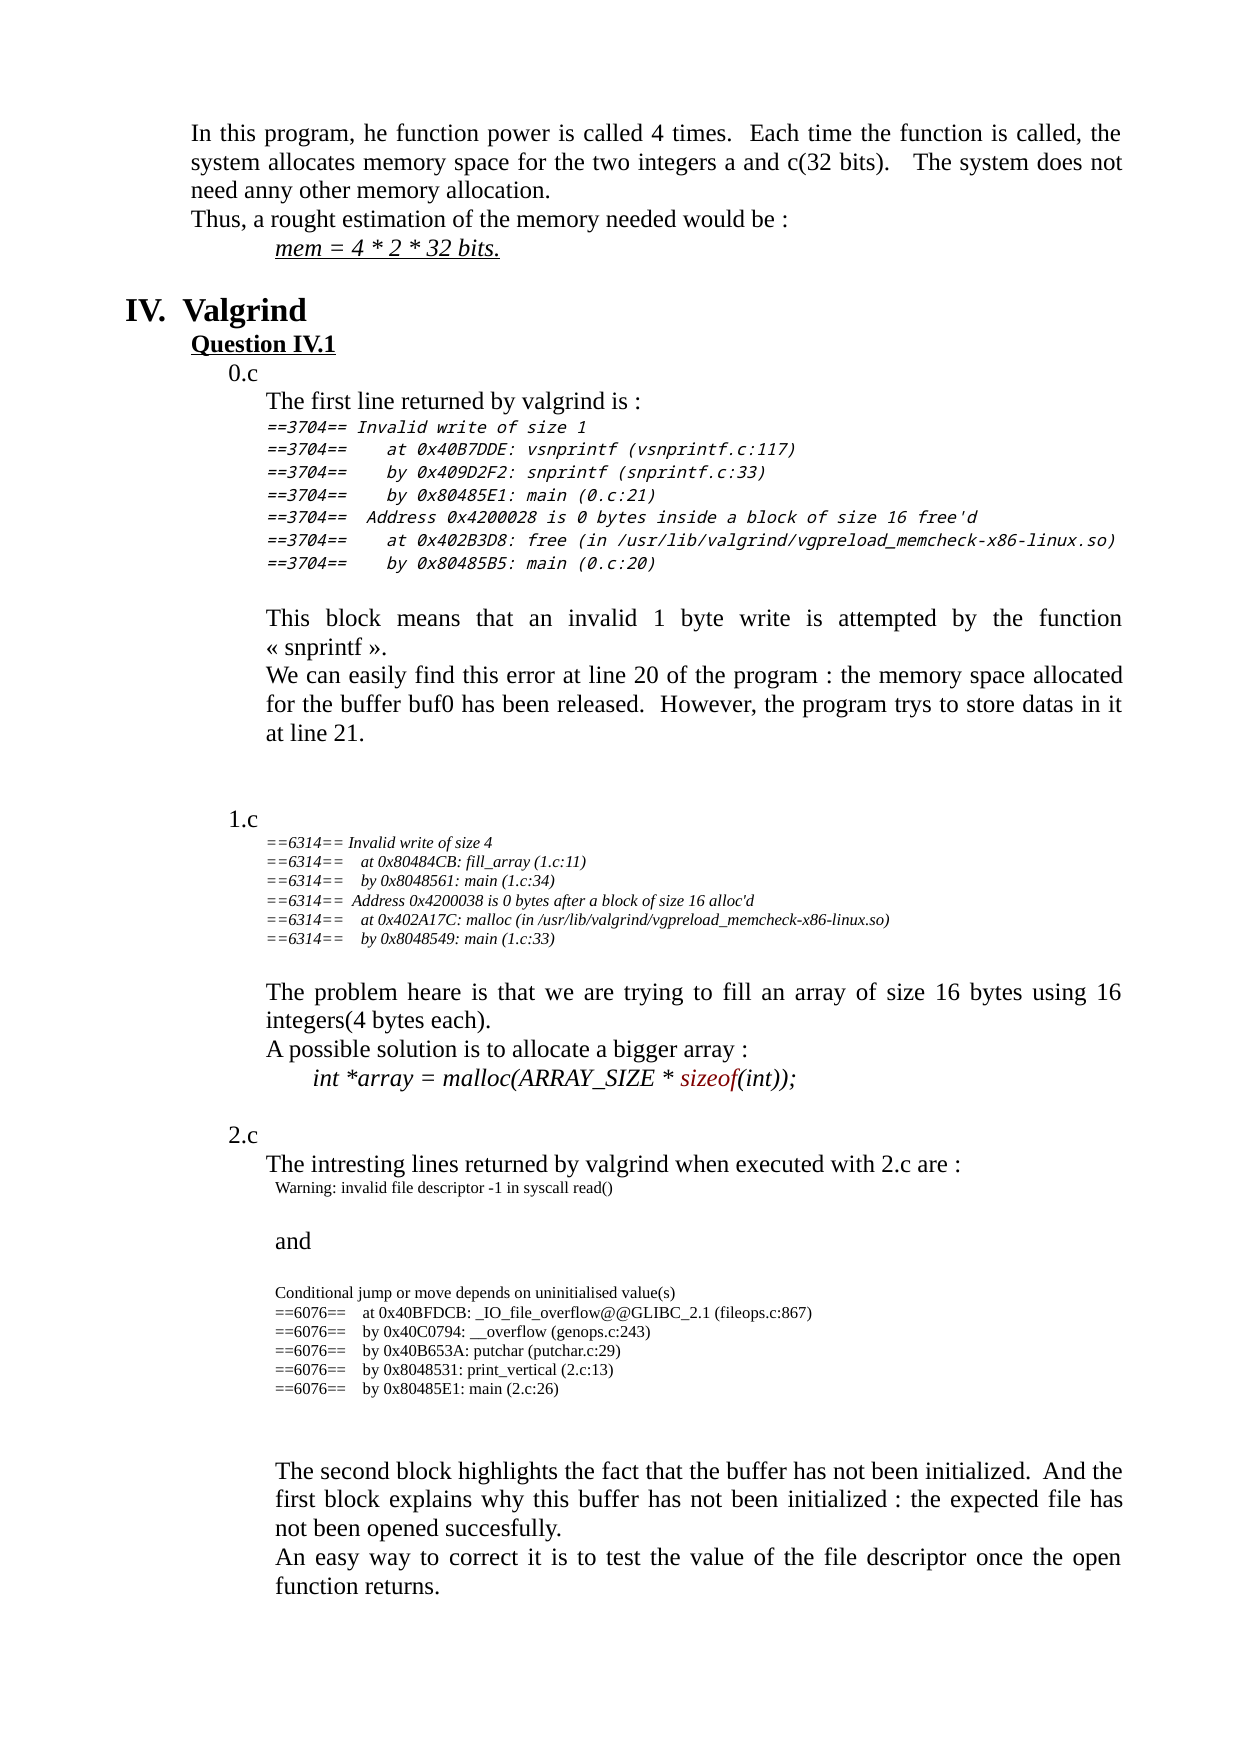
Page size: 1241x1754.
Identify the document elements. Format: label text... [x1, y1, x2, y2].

text Thus, a rought estimation of the memory needed would be : [191, 204, 1123, 233]
text An easy way to correct it is to test the value of the file descriptor once the open function returns. [275, 1542, 1123, 1599]
text ==6314== Invalid write of size 4 [266, 833, 1123, 852]
text ==3704== at 0x40B7DDE: vsnprintf (vsnprintf.c:117) [266, 438, 1123, 461]
text ==6076== by 0x40B653A: putchar (putchar.c:29) [275, 1341, 1123, 1360]
text int *array = malloc(ARRAY_SIZE * sizeof(int)); [312, 1063, 1123, 1092]
text ==3704== by 0x409D2F2: snprintf (snprintf.c:33) [266, 461, 1123, 483]
text ==6314== Address 0x4200038 is 0 bytes after a block of size 16 alloc'd [266, 890, 1123, 909]
text ==6314== by 0x8048561: main (1.c:34) [266, 871, 1123, 890]
text We can easily find this error at line 20 of the program : the memory space allocated for the buffer buf0 has been released. However, the program trys to store datas in it at line 21. [266, 660, 1123, 747]
text and [275, 1226, 1123, 1254]
text Conditional jump or move depends on uninitialised value(s) [275, 1283, 1123, 1302]
text The intresting lines returned by valgrind when executed with 2.c are : [266, 1149, 1123, 1178]
text 0.c [228, 358, 1123, 386]
text ==3704== at 0x402B3D8: free (in /usr/lib/valgrind/vgpreload_memcheck-x86-linux.so) [266, 529, 1123, 551]
text ==6314== by 0x8048549: main (1.c:33) [266, 929, 1123, 948]
text IV. Valgrind [125, 291, 1123, 329]
text ==6076== by 0x40C0794: __overflow (genops.c:243) [275, 1322, 1123, 1341]
text Warning: invalid file descriptor -1 in syscall read() [275, 1178, 1123, 1197]
text ==3704== by 0x80485B5: main (0.c:20) [266, 551, 1123, 574]
text The second block highlights the fact that the buffer has not been initialized. And the first block explains why this buffer has not been initialized : the expected file has not been opened succesfully. [275, 1456, 1123, 1542]
text ==3704== Address 0x4200028 is 0 bytes inside a block of size 16 free'd [266, 506, 1123, 529]
text ==6076== by 0x80485E1: main (2.c:26) [275, 1379, 1123, 1398]
text ==6314== at 0x402A17C: malloc (in /usr/lib/valgrind/vgpreload_memcheck-x86-linux.so) [266, 909, 1123, 929]
text ==3704== by 0x80485E1: main (0.c:21) [266, 483, 1123, 506]
text This block means that an invalid 1 byte write is attempted by the function « snprintf ». [266, 603, 1123, 660]
text mem = 4 * 2 * 32 bits. [191, 233, 1123, 262]
text 2.c [228, 1120, 1123, 1149]
text The problem heare is that we are trying to fill an array of size 16 bytes using 16 integers(4 bytes each). [266, 977, 1123, 1034]
text A possible solution is to allocate a bigger array : [266, 1034, 1123, 1063]
text ==6076== at 0x40BFDCB: _IO_file_overflow@@GLIBC_2.1 (fileops.c:867) [275, 1302, 1123, 1322]
text Question IV.1 [191, 329, 1123, 358]
text In this program, he function power is called 4 times. Each time the function is called, the system allocates memory space for the two integers a and c(32 bits). The system does not need anny other memory allocation. [191, 118, 1123, 204]
list The first line returned by valgrind is : [228, 386, 1123, 415]
text 1.c [228, 804, 1123, 833]
text ==6314== at 0x80484CB: fill_array (1.c:11) [266, 852, 1123, 871]
list ==3704== Invalid write of size 1 [228, 415, 1123, 438]
text ==6076== by 0x8048531: print_vertical (2.c:13) [275, 1360, 1123, 1379]
